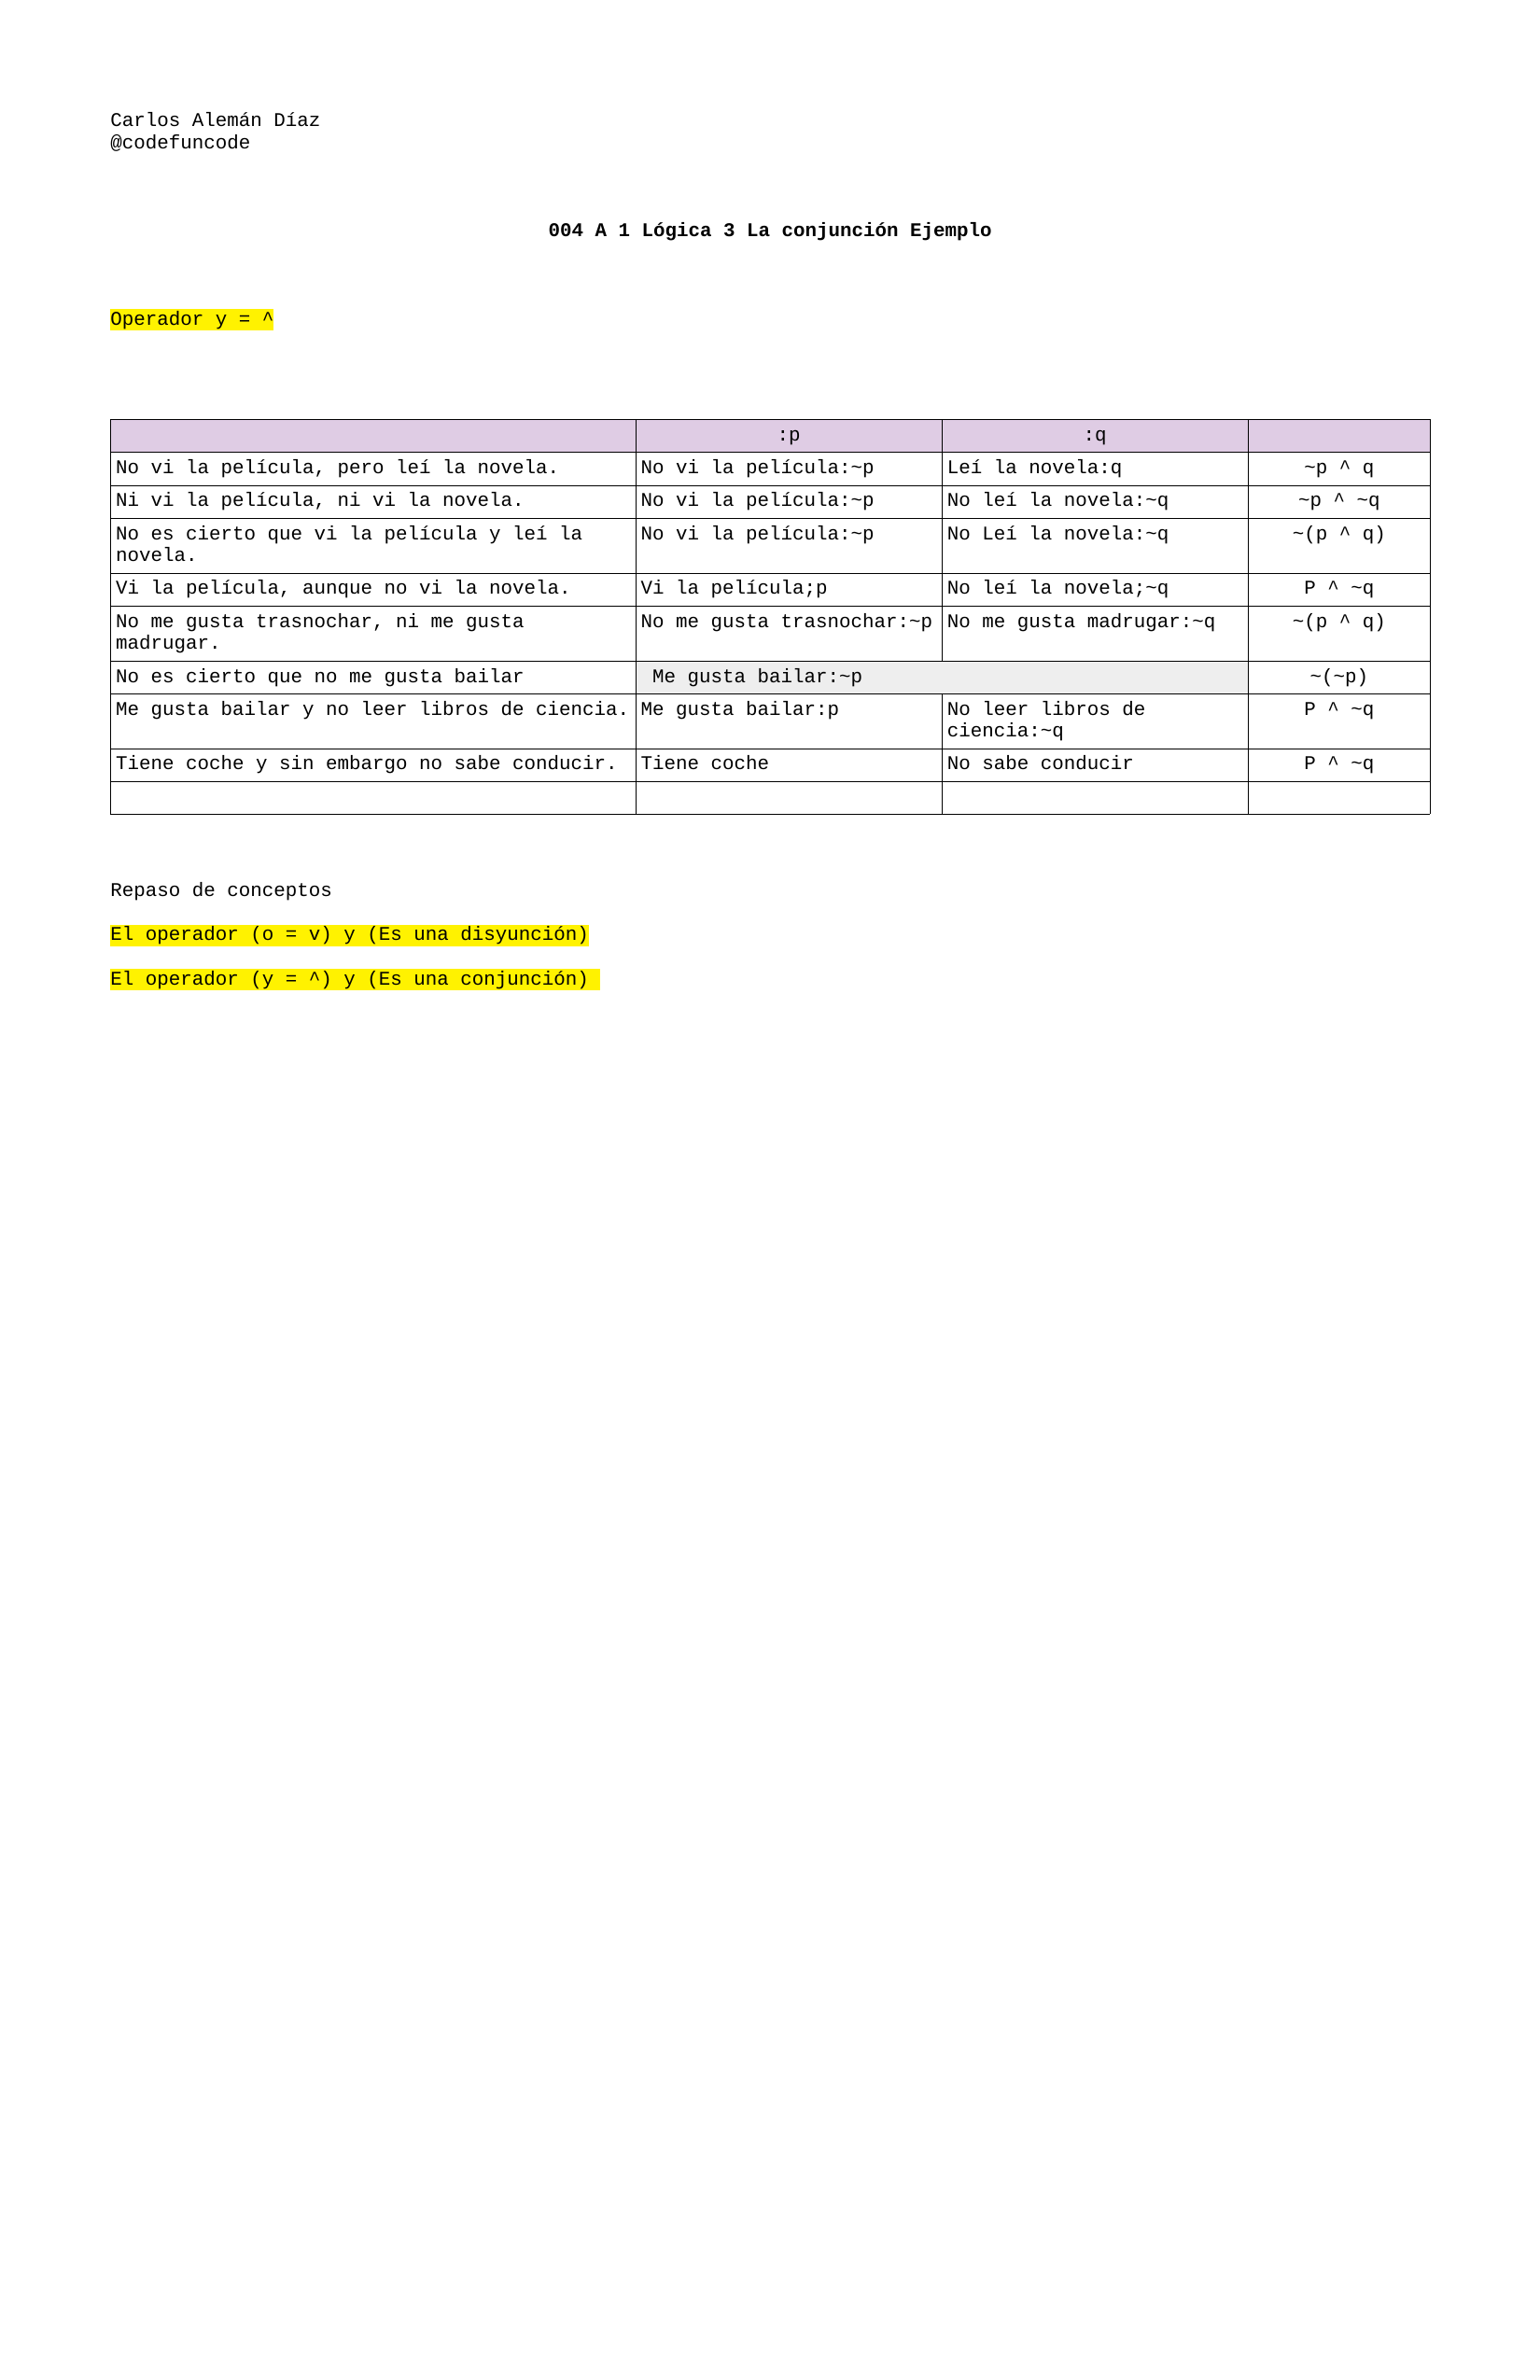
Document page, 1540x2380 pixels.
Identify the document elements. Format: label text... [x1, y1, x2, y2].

table_cell No Leí la novela:~q [943, 519, 1248, 573]
table_cell Vi la película;p [637, 574, 942, 606]
table_header [111, 420, 636, 452]
table_cell No sabe conducir [943, 749, 1248, 781]
table_cell No es cierto que no me gusta bailar [111, 662, 636, 693]
table_cell ~(~p) [1249, 662, 1430, 693]
text Repaso de conceptos [110, 880, 1430, 903]
text @codefuncode [110, 133, 1430, 154]
table_cell Tiene coche [637, 749, 942, 781]
table_header :q [943, 420, 1248, 452]
text Carlos Alemán Díaz [110, 110, 1430, 133]
table_cell Ni vi la película, ni vi la novela. [111, 486, 636, 518]
table_cell P ^ ~q [1249, 574, 1430, 606]
table_cell P ^ ~q [1249, 694, 1430, 749]
table_cell [637, 782, 942, 814]
table_header :p [637, 420, 942, 452]
table_cell No es cierto que vi la película y leí la novela. [111, 519, 636, 573]
table_cell [943, 782, 1248, 814]
table_cell No me gusta trasnochar, ni me gusta madrugar. [111, 607, 636, 661]
table_cell No me gusta madrugar:~q [943, 607, 1248, 661]
table_cell ~(p ^ q) [1249, 519, 1430, 573]
table_cell No vi la película:~p [637, 486, 942, 518]
text 004 A 1 Lógica 3 La conjunción Ejemplo [110, 220, 1430, 243]
table_cell No vi la película:~p [637, 519, 942, 573]
table_cell [1249, 782, 1430, 814]
text Operador y = ^ [110, 309, 1430, 330]
table_cell ~p ^ ~q [1249, 486, 1430, 518]
table_cell P ^ ~q [1249, 749, 1430, 781]
table_cell No leí la novela;~q [943, 574, 1248, 606]
table_cell Me gusta bailar:p [637, 694, 942, 749]
table_cell Tiene coche y sin embargo no sabe conducir. [111, 749, 636, 781]
text El operador (o = v) y (Es una disyunción) [110, 925, 1430, 946]
table_cell Me gusta bailar:~p [637, 662, 1248, 693]
table_cell Vi la película, aunque no vi la novela. [111, 574, 636, 606]
table_cell No vi la película, pero leí la novela. [111, 453, 636, 484]
table_cell ~p ^ q [1249, 453, 1430, 484]
table_cell No leí la novela:~q [943, 486, 1248, 518]
text El operador (y = ^) y (Es una conjunción) [110, 969, 1430, 990]
table_cell ~(p ^ q) [1249, 607, 1430, 661]
table_cell No leer libros de ciencia:~q [943, 694, 1248, 749]
table_header [1249, 420, 1430, 452]
table_cell Leí la novela:q [943, 453, 1248, 484]
table_cell No me gusta trasnochar:~p [637, 607, 942, 661]
table_cell [111, 782, 636, 814]
table_cell No vi la película:~p [637, 453, 942, 484]
table_cell Me gusta bailar y no leer libros de ciencia. [111, 694, 636, 749]
